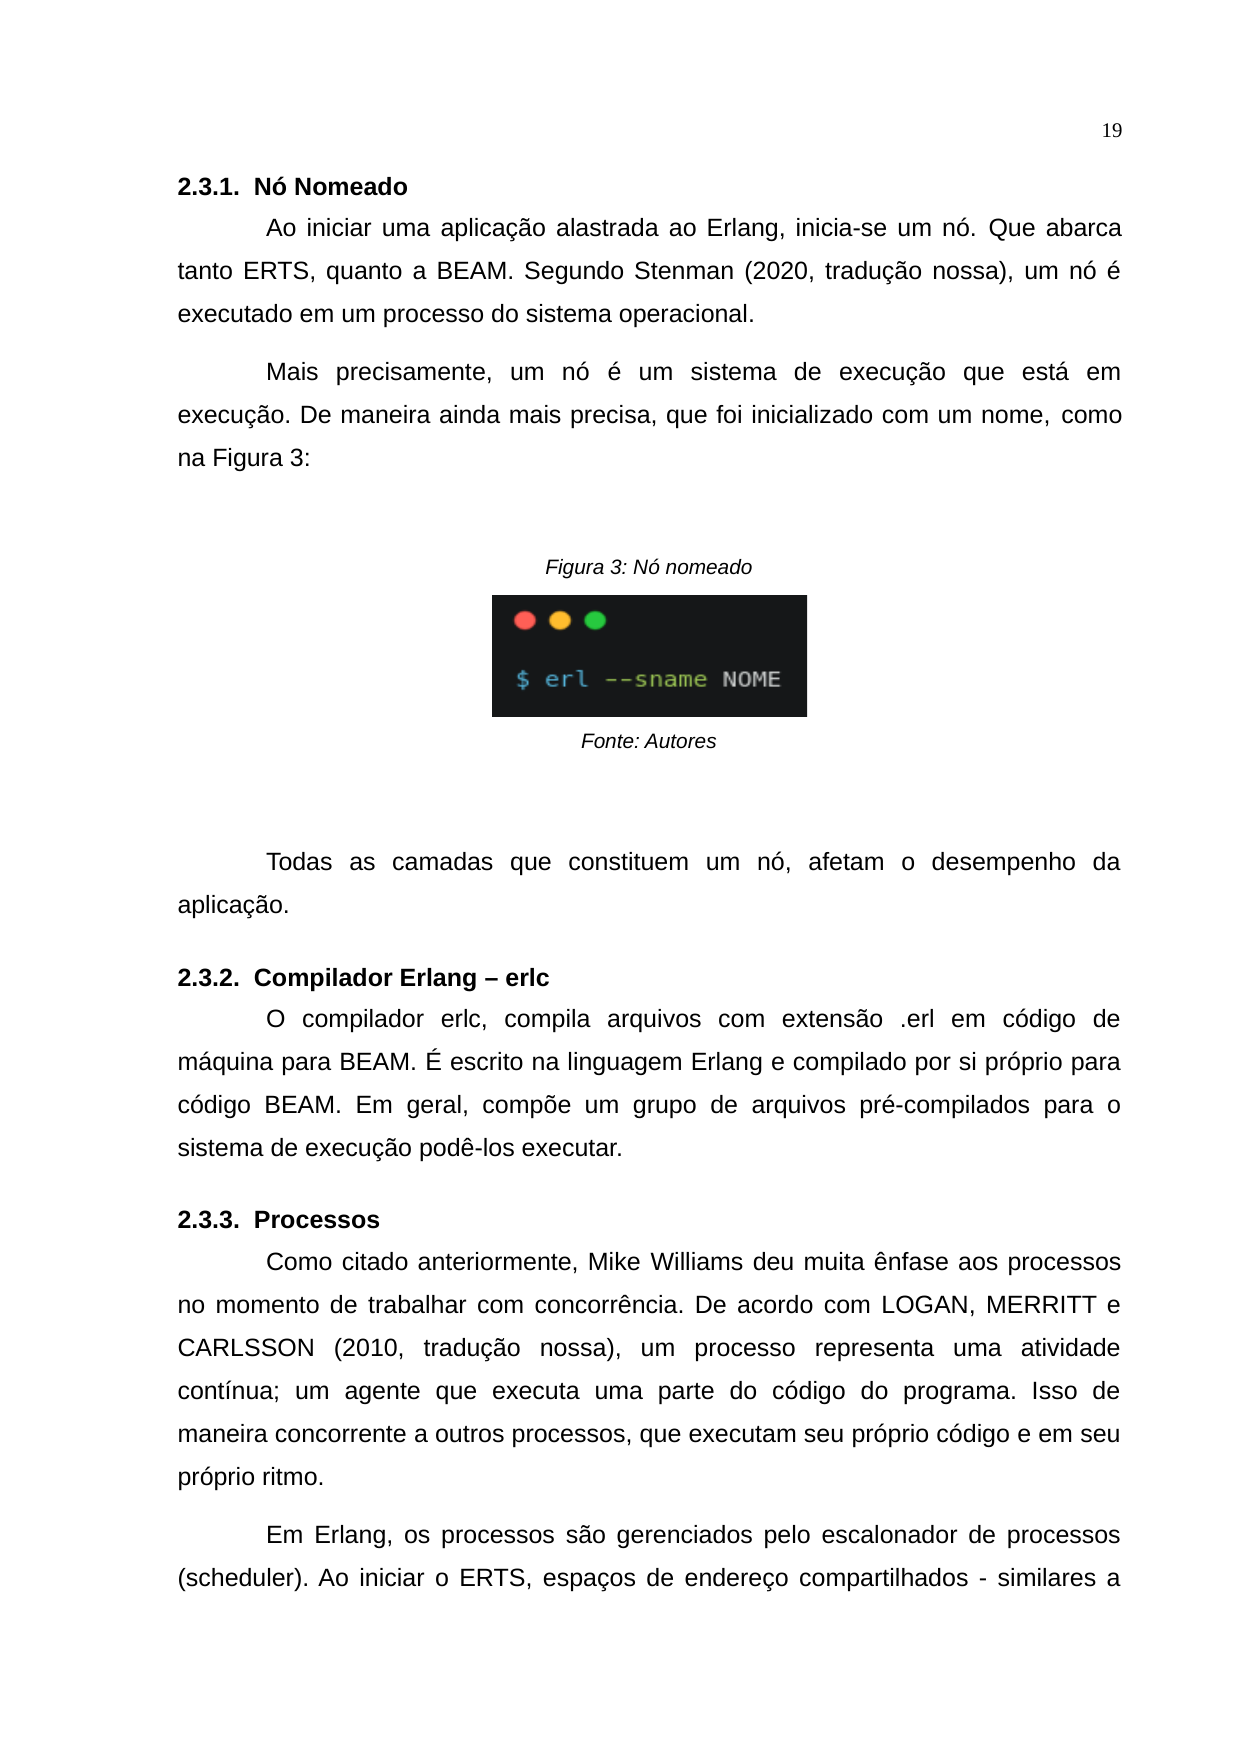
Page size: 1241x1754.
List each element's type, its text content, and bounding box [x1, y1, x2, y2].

text Como citado anteriormente, Mike Williams deu muita ênfase aos processos no momento de trabalhar com concorrência. De acordo com LOGAN, MERRITT e CARLSSON (2010, tradução nossa), um processo representa uma atividade contínua; um agente que executa uma parte do código do programa. Isso de maneira concorrente a outros processos, que executam seu próprio código e em seu próprio ritmo. [177, 1247, 1122, 1491]
text O compilador erlc, compila arquivos com extensão .erl em código de máquina para BEAM. É escrito na linguagem Erlang e compilado por si próprio para código BEAM. Em geral, compõe um grupo de arquivos pré-compilados para o sistema de execução podê-los executar. [177, 1004, 1122, 1162]
subtitle Processos [177, 1205, 1122, 1234]
subtitle Nó Nomeado [177, 172, 1122, 200]
text Fonte: Autores [473, 609, 827, 753]
text Ao iniciar uma aplicação alastrada ao Erlang, inicia-se um nó. Que abarca tanto ERTS, quanto a BEAM. Segundo Stenman (2020, tradução nossa), um nó é executado em um processo do sistema operacional. [177, 213, 1122, 328]
text Em Erlang, os processos são gerenciados pelo escalonador de processos (scheduler). Ao iniciar o ERTS, espaços de endereço compartilhados - similares a [177, 1520, 1122, 1592]
text Mais precisamente, um nó é um sistema de execução que está em execução. De maneira ainda mais precisa, que foi inicializado com um nome, como na Figura 3: [177, 357, 1122, 472]
subtitle Compilador Erlang – erlc [177, 962, 1122, 991]
picture [492, 595, 808, 717]
text Todas as camadas que constituem um nó, afetam o desempenho da aplicação. [177, 847, 1122, 919]
text Figura 3: Nó nomeado [473, 555, 827, 579]
